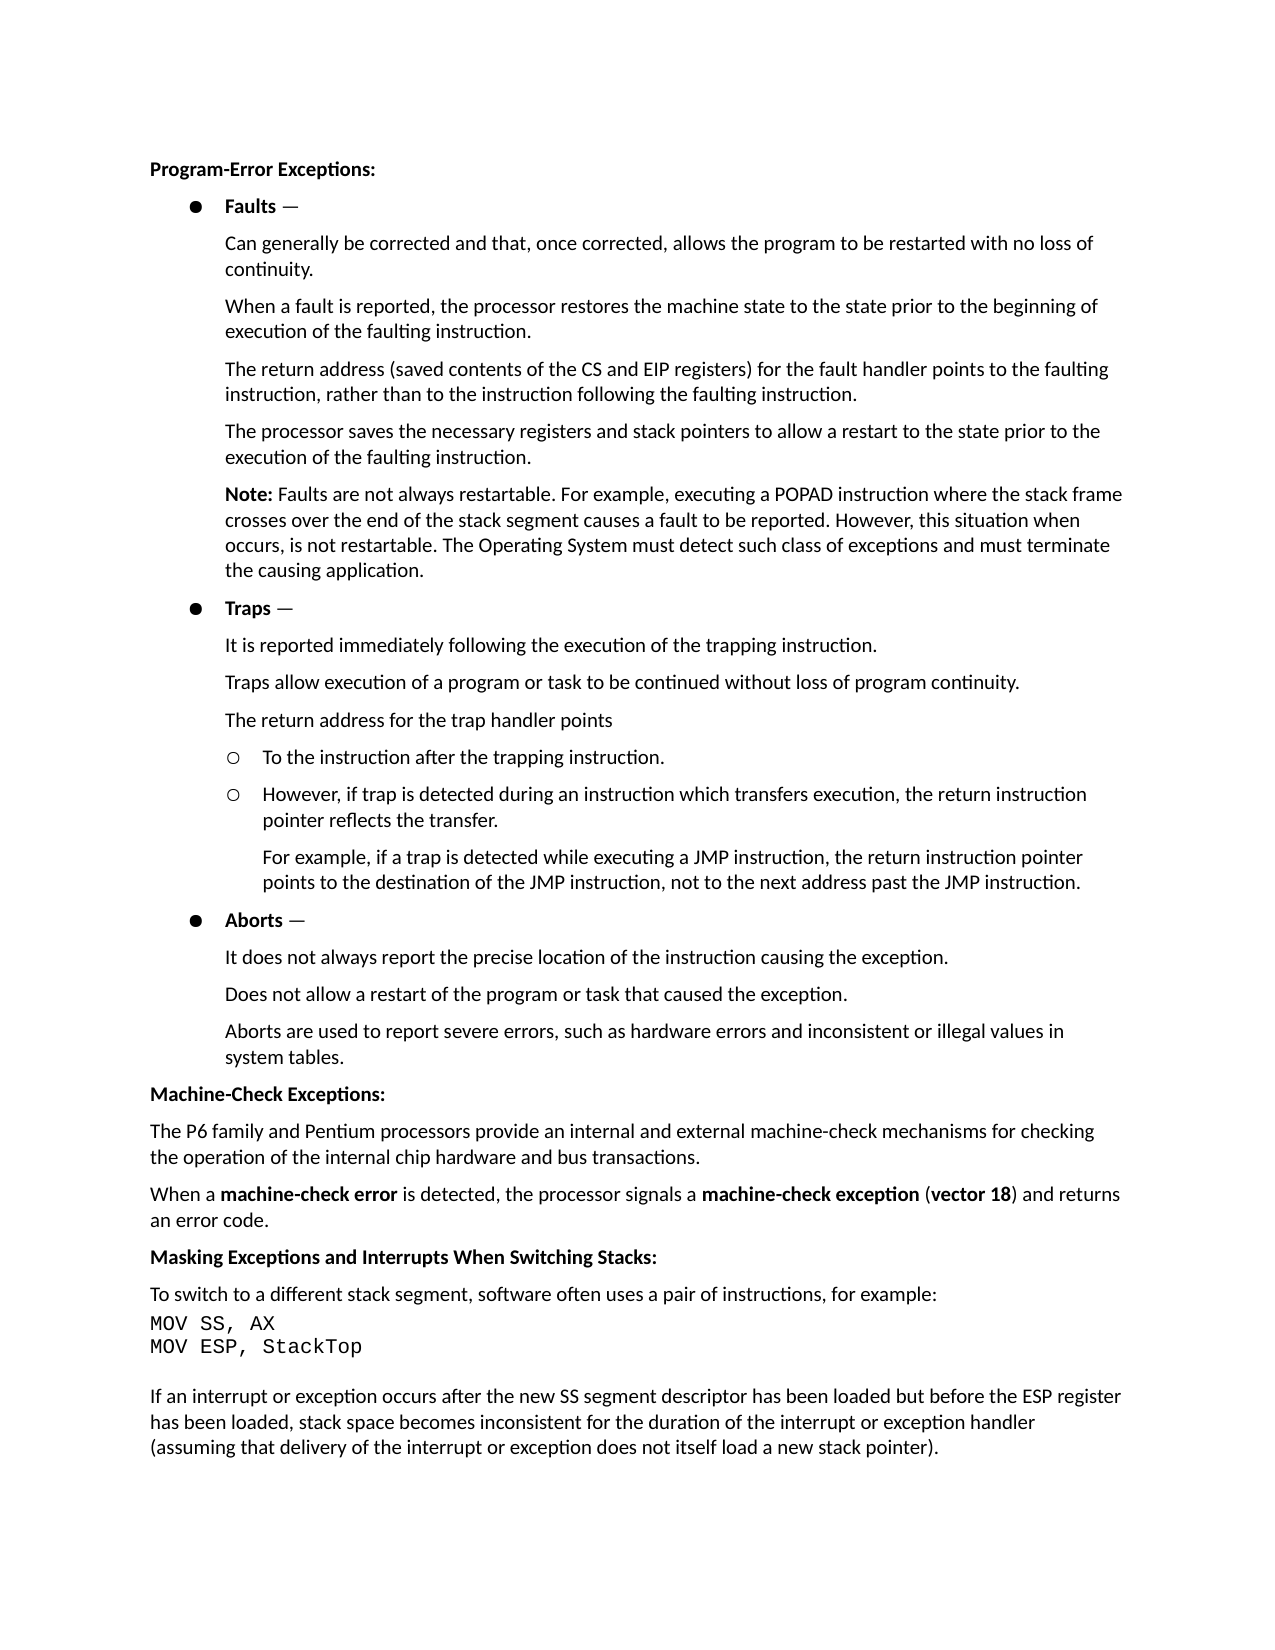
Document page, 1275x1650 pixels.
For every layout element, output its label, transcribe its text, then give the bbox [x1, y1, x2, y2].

text When a machine-check error is detected, the processor signals a machine-check exception (vector 18) and returns an error code. [150, 1181, 1125, 1232]
list Does not allow a restart of the program or task that caused the exception. [187, 981, 1125, 1007]
list To the instruction after the trapping instruction. [225, 744, 1125, 769]
list Traps — [187, 595, 1125, 620]
list Can generally be corrected and that, once corrected, allows the program to be restarted with no loss of continuity. [187, 231, 1125, 281]
text To switch to a different stack segment, software often uses a pair of instructions, for example: [150, 1281, 1125, 1307]
list Note: Faults are not always restartable. For example, executing a POPAD instruction where the stack frame crosses over the end of the stack segment causes a fault to be reported. However, this situation when occurs, is not restartable. The Operating System must detect such class of exceptions and must terminate the causing application. [187, 481, 1125, 583]
list Aborts — [187, 907, 1125, 932]
subtitle Masking Exceptions and Interrupts When Switching Stacks: [150, 1244, 1125, 1269]
list Traps allow execution of a program or task to be continued without loss of program continuity. [187, 669, 1125, 695]
subtitle Machine-Check Exceptions: [150, 1081, 1125, 1107]
list The return address for the trap handler points [187, 707, 1125, 732]
list Aborts are used to report severe errors, such as hardware errors and inconsistent or illegal values in system tables. [187, 1019, 1125, 1069]
list Faults — [187, 193, 1125, 219]
text MOV SS, AX [150, 1313, 1125, 1336]
list When a fault is reported, the processor restores the machine state to the state prior to the beginning of execution of the faulting instruction. [187, 293, 1125, 344]
list It does not always report the precise location of the instruction causing the exception. [187, 944, 1125, 969]
list However, if trap is detected during an instruction which transfers execution, the return instruction pointer reflects the transfer. [225, 781, 1125, 832]
list It is reported immediately following the execution of the trapping instruction. [187, 632, 1125, 658]
subtitle Program-Error Exceptions: [150, 156, 1125, 181]
list For example, if a trap is detected while executing a JMP instruction, the return instruction pointer points to the destination of the JMP instruction, not to the next address past the JMP instruction. [225, 844, 1125, 895]
list The return address (saved contents of the CS and EIP registers) for the fault handler points to the faulting instruction, rather than to the instruction following the faulting instruction. [187, 356, 1125, 407]
text If an interrupt or exception occurs after the new SS segment descriptor has been loaded but before the ESP register has been loaded, stack space becomes inconsistent for the duration of the interrupt or exception handler (assuming that delivery of the interrupt or exception does not itself load a new stack pointer). [150, 1384, 1125, 1460]
text The P6 family and Pentium processors provide an internal and external machine-check mechanisms for checking the operation of the internal chip hardware and bus transactions. [150, 1119, 1125, 1169]
list The processor saves the necessary registers and stack pointers to allow a restart to the state prior to the execution of the faulting instruction. [187, 419, 1125, 469]
text MOV ESP, StackTop [150, 1336, 1125, 1360]
